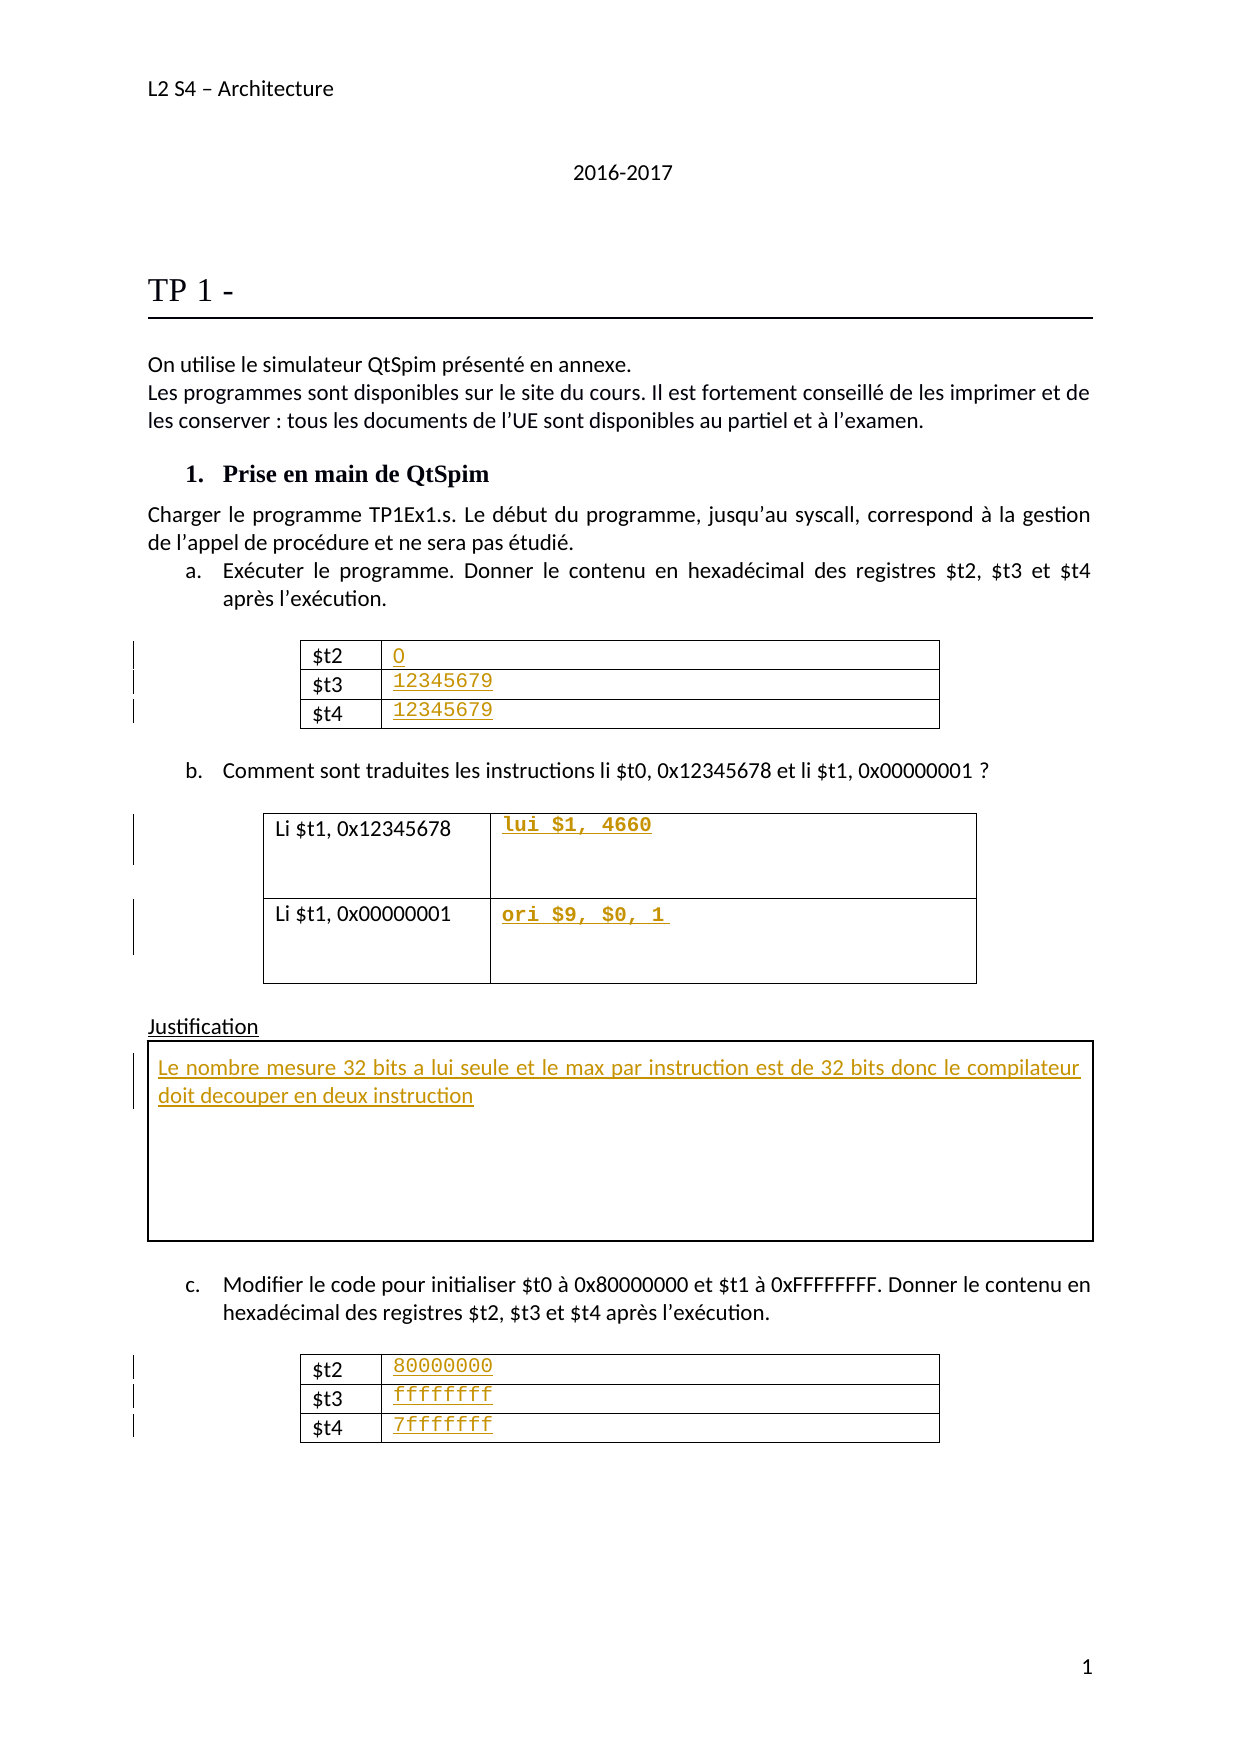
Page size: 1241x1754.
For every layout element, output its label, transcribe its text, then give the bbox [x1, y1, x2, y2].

subtitle Prise en main de QtSpim [185, 459, 1093, 488]
table_header Le nombre mesure 32 bits a lui seule et le max par instruction est de 32 bits donc le compilateur doit decouper en deux instruction [149, 1042, 1092, 1240]
table_cell $t3 [301, 670, 381, 698]
list Exécuter le programme. Donner le contenu en hexadécimal des registres $t2, $t3 et $t4 après l’exécution. [185, 556, 1093, 612]
table_cell Li $t1, 0x00000001 [264, 899, 490, 983]
table_cell ori $9, $0, 1 [491, 899, 976, 983]
table_header Li $t1, 0x12345678 [264, 814, 490, 898]
list Comment sont traduites les instructions li $t0, 0x12345678 et li $t1, 0x00000001 ? [185, 757, 1093, 784]
list Modifier le code pour initialiser $t0 à 0x80000000 et $t1 à 0xFFFFFFFF. Donner le contenu en hexadécimal des registres $t2, $t3 et $t4 après l’exécution. [185, 1270, 1093, 1326]
table_cell 12345679 [382, 670, 939, 698]
text Charger le programme TP1Ex1.s. Le début du programme, jusqu’au syscall, correspond à la gestion de l’appel de procédure et ne sera pas étudié. [148, 500, 1093, 556]
table_cell $t4 [301, 700, 381, 727]
table_cell 12345679 [382, 700, 939, 727]
table_cell $t4 [301, 1414, 381, 1442]
text Les programmes sont disponibles sur le site du cours. Il est fortement conseillé de les imprimer et de les conserver : tous les documents de l’UE sont disponibles au partiel et à l’examen. [148, 378, 1093, 434]
table_cell ffffffff [382, 1385, 939, 1412]
table_header lui $1, 4660 [491, 814, 976, 898]
table_header 0 [382, 641, 939, 669]
table_cell 7fffffff [382, 1414, 939, 1442]
table_header 80000000 [382, 1355, 939, 1383]
text Justification [148, 1012, 1093, 1040]
title TP 1 - [148, 270, 1093, 317]
table_cell $t3 [301, 1385, 381, 1412]
text On utilise le simulateur QtSpim présenté en annexe. [148, 350, 1093, 378]
table_header $t2 [301, 641, 381, 669]
table_header $t2 [301, 1355, 381, 1383]
